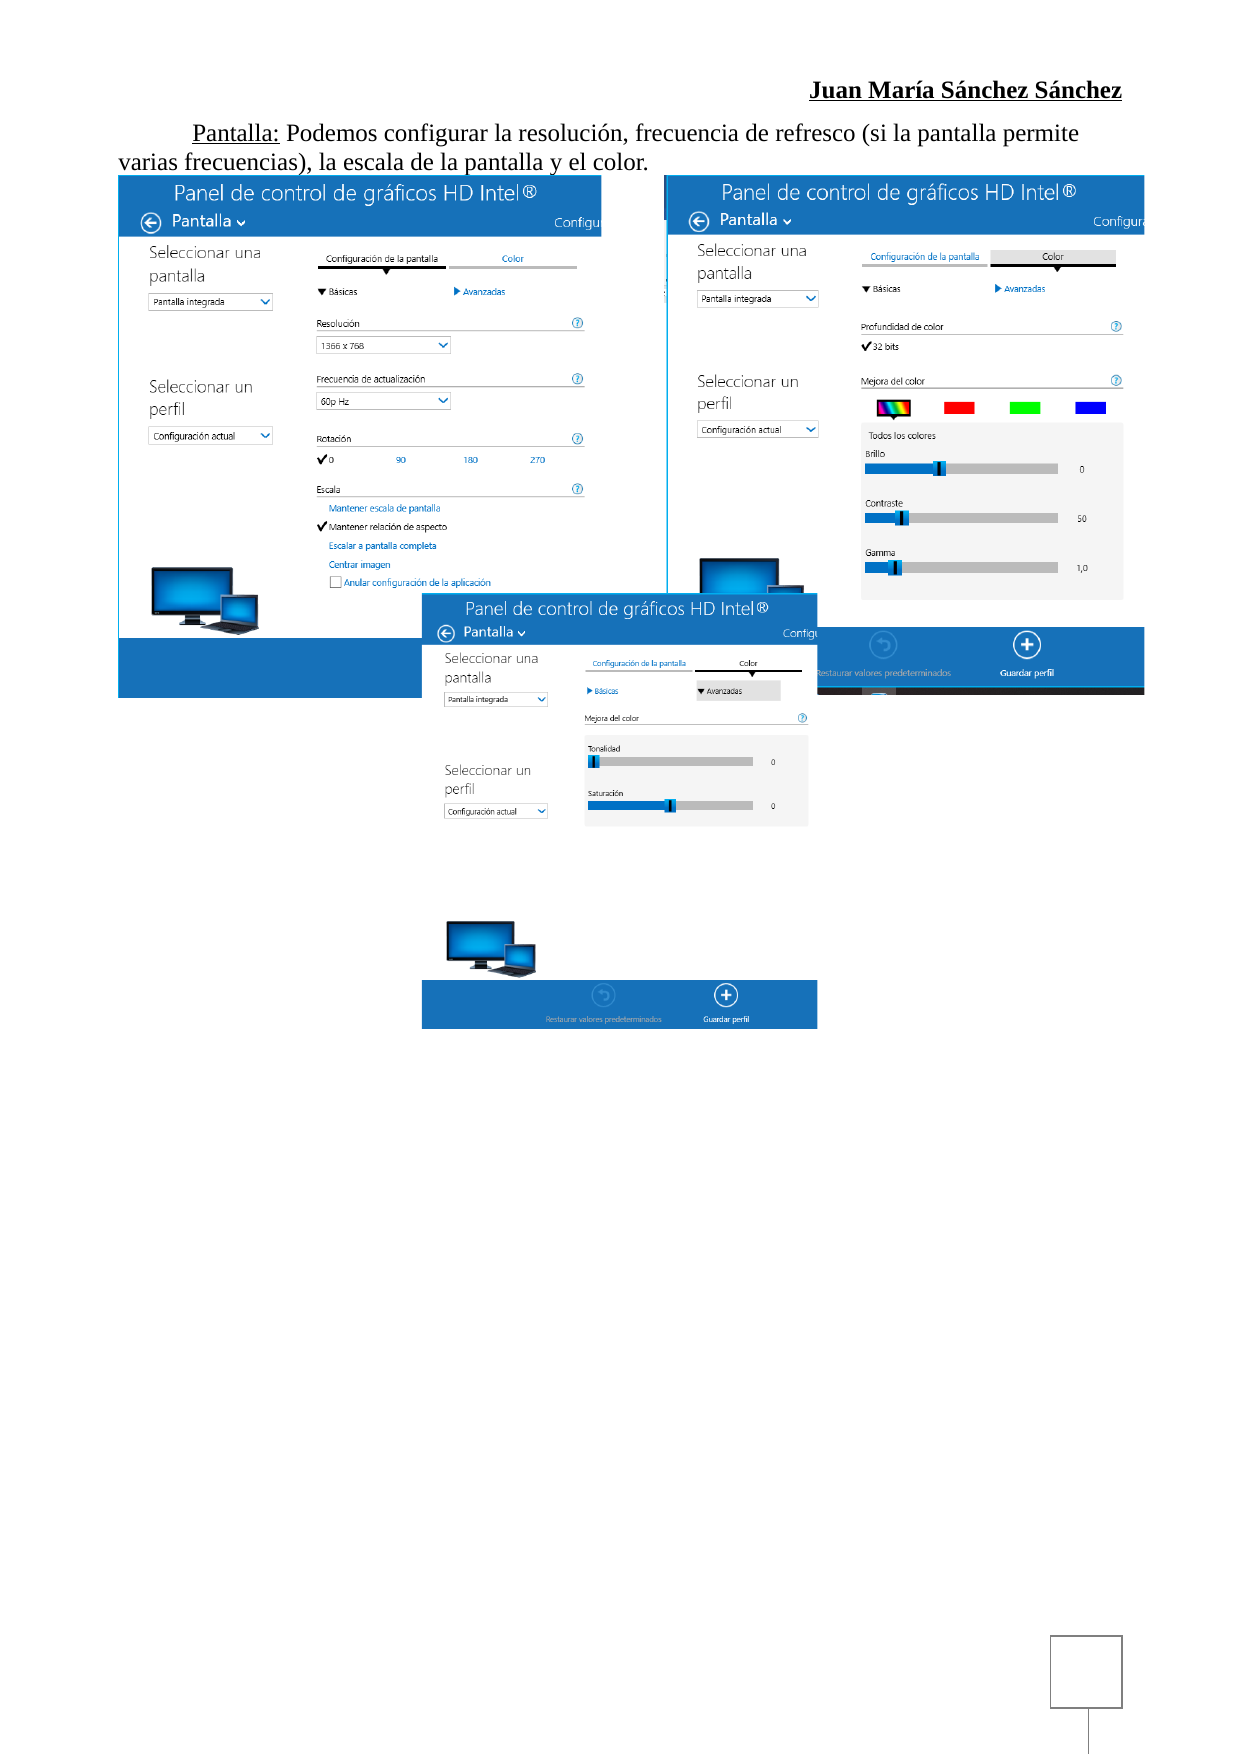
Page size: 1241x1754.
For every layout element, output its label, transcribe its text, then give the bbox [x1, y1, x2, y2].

text Pantalla: Podemos configurar la resolución, frecuencia de refresco (si la pantalla permite varias frecuencias), la escala de la pantalla y el color. [118, 118, 1122, 593]
